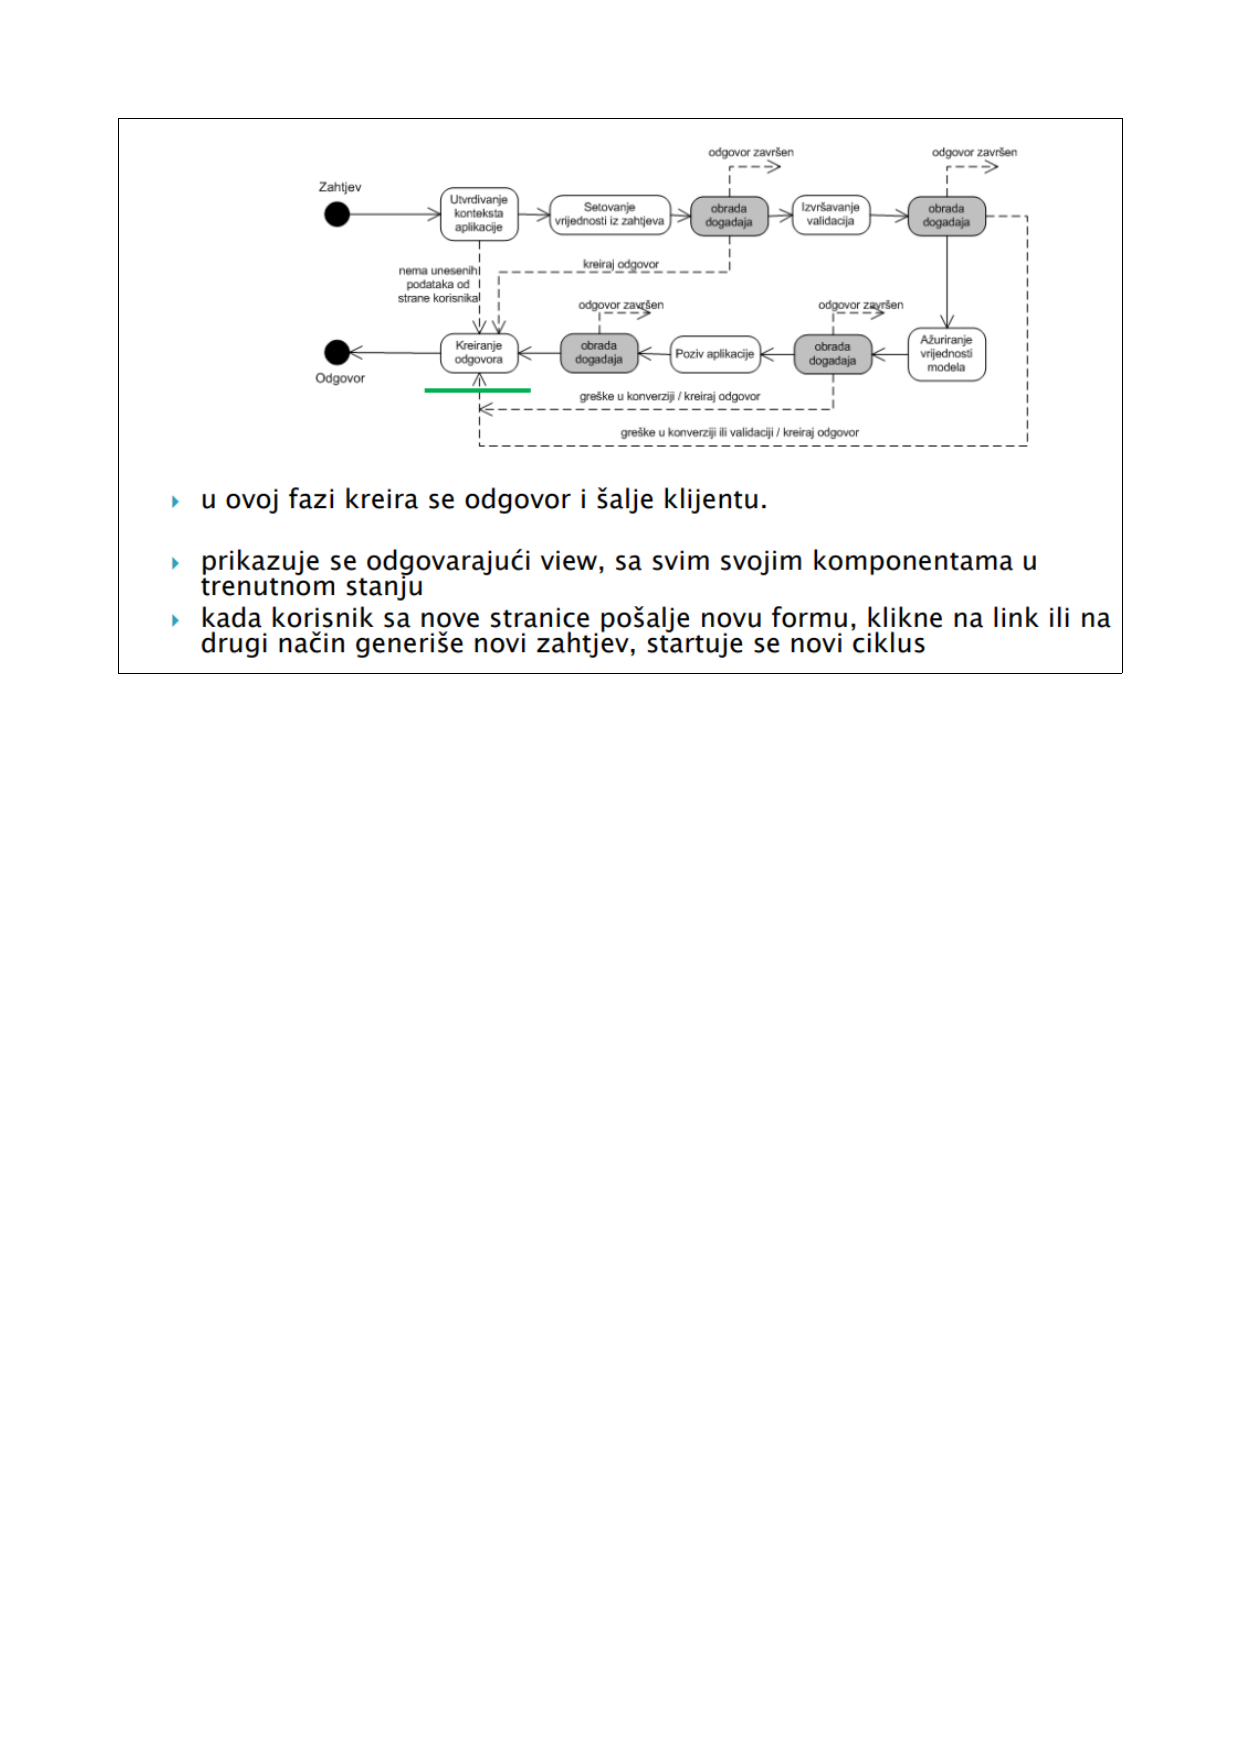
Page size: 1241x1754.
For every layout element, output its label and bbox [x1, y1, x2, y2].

picture [121, 121, 1119, 671]
